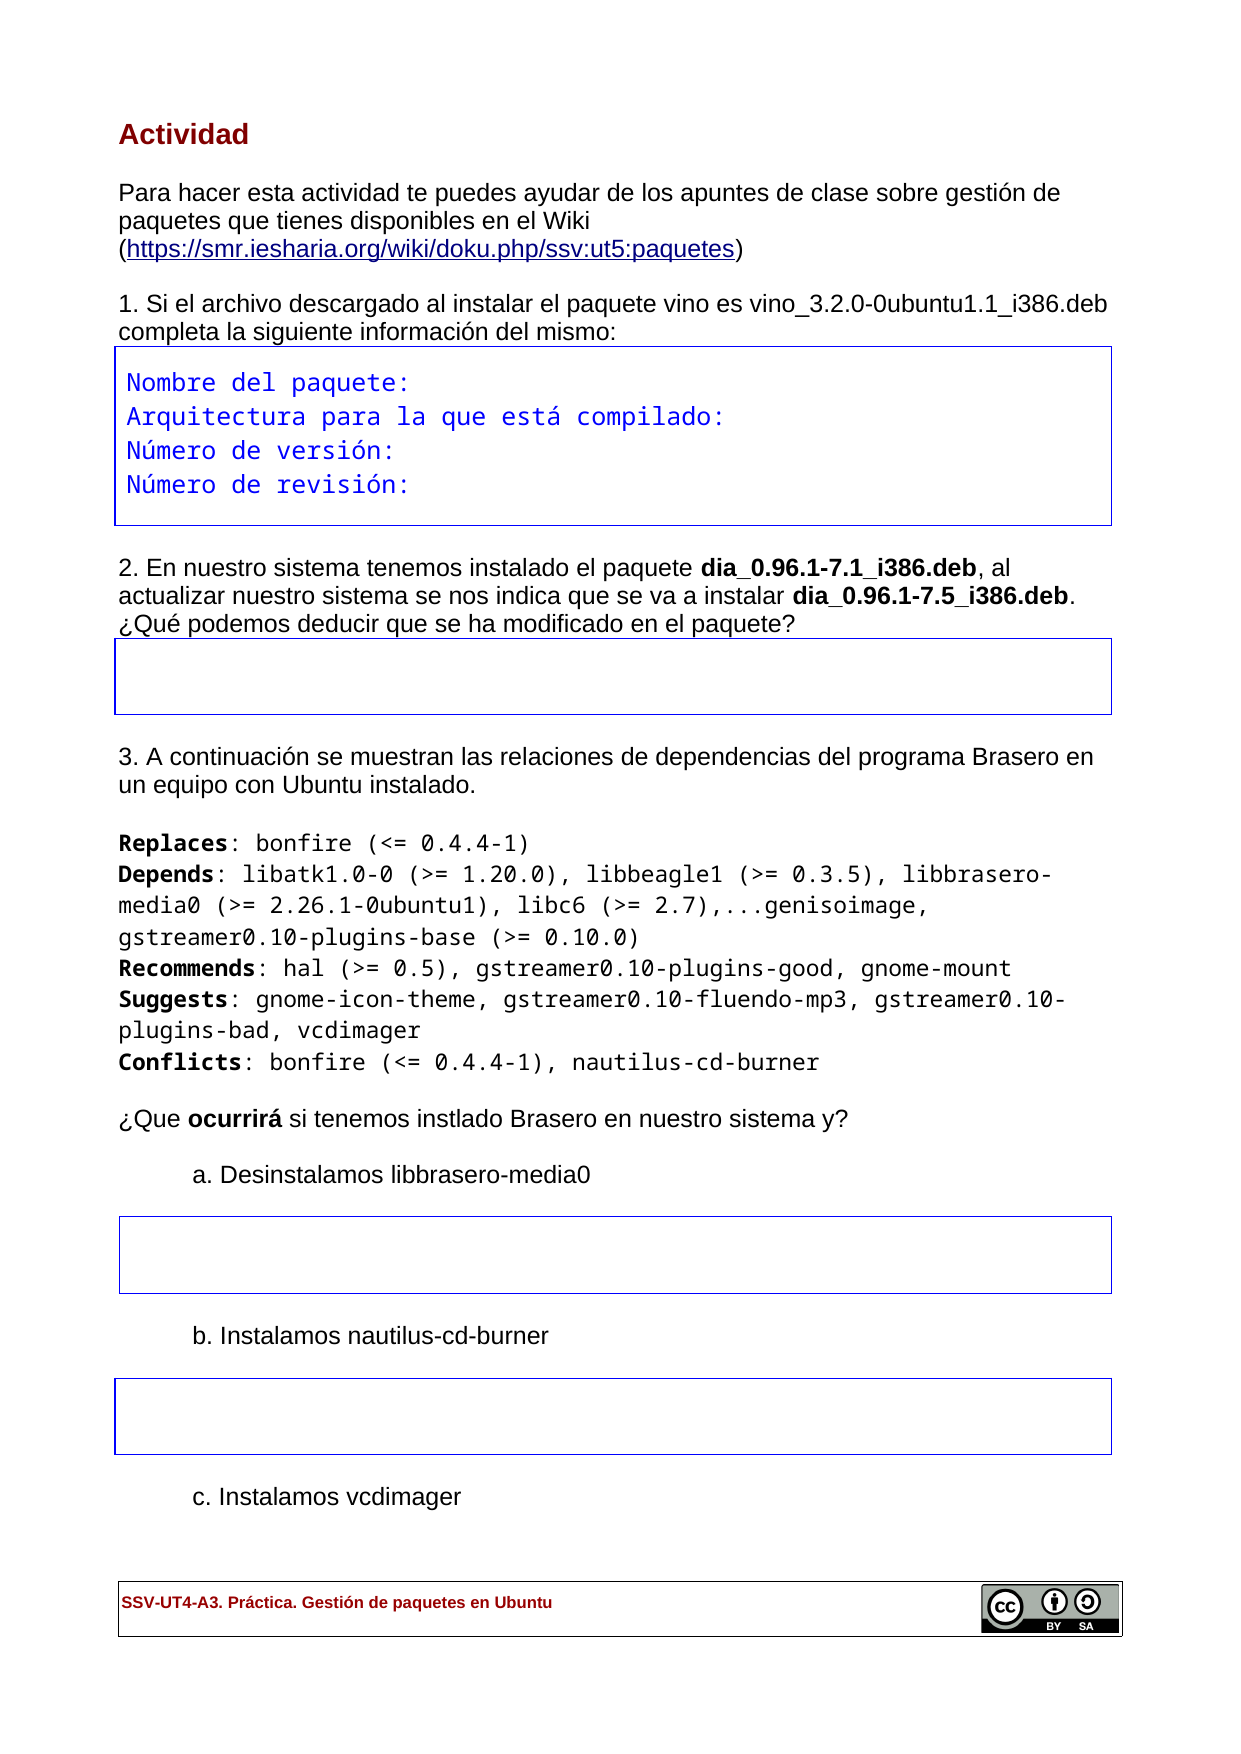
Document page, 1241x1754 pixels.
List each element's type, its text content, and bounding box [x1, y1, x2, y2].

text Actividad [118, 118, 1122, 151]
table_header [116, 1379, 1111, 1454]
text Conflicts: bonfire (<= 0.4.4-1), nautilus-cd-burner [118, 1045, 1122, 1077]
table_header [120, 1217, 1111, 1293]
text Replaces: bonfire (<= 0.4.4-1) [118, 827, 1122, 858]
table_header [116, 639, 1111, 714]
text Para hacer esta actividad te puedes ayudar de los apuntes de clase sobre gestión de paquetes que tienes disponibles en el Wiki (https://smr.iesharia.org/wiki/doku.php/ssv:ut5:paquetes) [118, 179, 1113, 262]
text Suggests: gnome-icon-theme, gstreamer0.10-fluendo-mp3, gstreamer0.10-plugins-bad, vcdimager [118, 983, 1122, 1045]
text b. Instalamos nautilus-cd-burner [192, 1322, 1122, 1349]
picture [981, 1584, 1119, 1633]
table_header Nombre del paquete: Arquitectura para la que está compilado: Número de versión: Número de revisión: [116, 347, 1111, 525]
text 3. A continuación se muestran las relaciones de dependencias del programa Brasero en un equipo con Ubuntu instalado. [118, 743, 1122, 799]
text Depends: libatk1.0-0 (>= 1.20.0), libbeagle1 (>= 0.3.5), libbrasero-media0 (>= 2.26.1-0ubuntu1), libc6 (>= 2.7),...genisoimage, gstreamer0.10-plugins-base (>= 0.10.0) [118, 858, 1122, 952]
text 1. Si el archivo descargado al instalar el paquete vino es vino_3.2.0-0ubuntu1.1_i386.deb completa la siguiente información del mismo: [118, 290, 1113, 346]
text 2. En nuestro sistema tenemos instalado el paquete dia_0.96.1-7.1_i386.deb, al actualizar nuestro sistema se nos indica que se va a instalar dia_0.96.1-7.5_i386.deb. ¿Qué podemos deducir que se ha modificado en el paquete? [118, 554, 1113, 637]
text c. Instalamos vcdimager [192, 1483, 1122, 1511]
text Recommends: hal (>= 0.5), gstreamer0.10-plugins-good, gnome-mount [118, 952, 1122, 983]
text ¿Que ocurrirá si tenemos instlado Brasero en nuestro sistema y? [118, 1104, 1122, 1132]
text a. Desinstalamos libbrasero-media0 [192, 1160, 1122, 1188]
